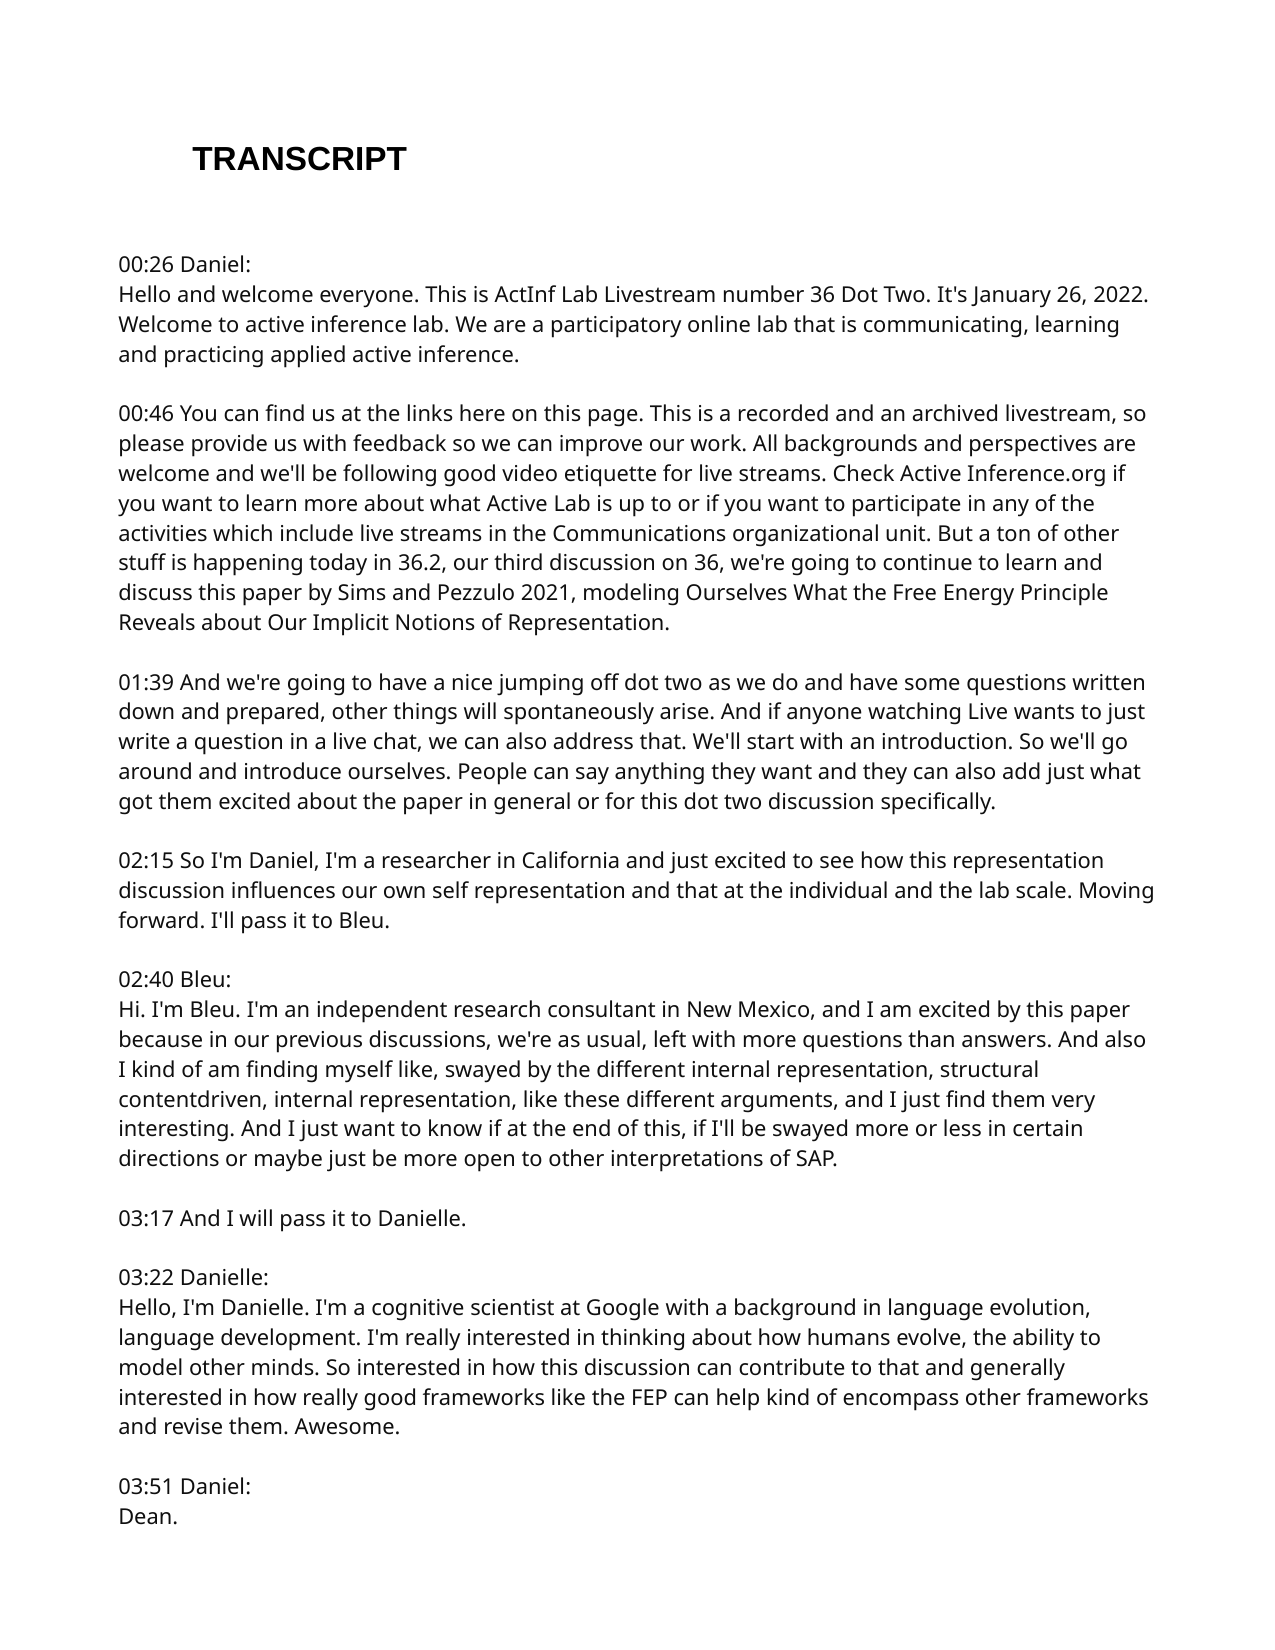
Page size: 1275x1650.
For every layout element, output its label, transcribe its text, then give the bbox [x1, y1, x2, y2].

subtitle TRANSCRIPT [118, 139, 1157, 177]
text 00:26 Daniel: Hello and welcome everyone. This is ActInf Lab Livestream number 36 Dot Two. It's January 26, 2022. Welcome to active inference lab. We are a participatory online lab that is communicating, learning and practicing applied active inference. 00:46 You can find us at the links here on this page. This is a recorded and an archived livestream, so please provide us with feedback so we can improve our work. All backgrounds and perspectives are welcome and we'll be following good video etiquette for live streams. Check Active Inference.org if you want to learn more about what Active Lab is up to or if you want to participate in any of the activities which include live streams in the Communications organizational unit. But a ton of other stuff is happening today in 36.2, our third discussion on 36, we're going to continue to learn and discuss this paper by Sims and Pezzulo 2021, modeling Ourselves What the Free Energy Principle Reveals about Our Implicit Notions of Representation. 01:39 And we're going to have a nice jumping off dot two as we do and have some questions written down and prepared, other things will spontaneously arise. And if anyone watching Live wants to just write a question in a live chat, we can also address that. We'll start with an introduction. So we'll go around and introduce ourselves. People can say anything they want and they can also add just what got them excited about the paper in general or for this dot two discussion specifically. 02:15 So I'm Daniel, I'm a researcher in California and just excited to see how this representation discussion influences our own self representation and that at the individual and the lab scale. Moving forward. I'll pass it to Bleu. 02:40 Bleu: Hi. I'm Bleu. I'm an independent research consultant in New Mexico, and I am excited by this paper because in our previous discussions, we're as usual, left with more questions than answers. And also I kind of am finding myself like, swayed by the different internal representation, structural contentdriven, internal representation, like these different arguments, and I just find them very interesting. And I just want to know if at the end of this, if I'll be swayed more or less in certain directions or maybe just be more open to other interpretations of SAP. 03:17 And I will pass it to Danielle. 03:22 Danielle: Hello, I'm Danielle. I'm a cognitive scientist at Google with a background in language evolution, language development. I'm really interested in thinking about how humans evolve, the ability to model other minds. So interested in how this discussion can contribute to that and generally interested in how really good frameworks like the FEP can help kind of encompass other frameworks and revise them. Awesome. 03:51 Daniel: Dean. [118, 220, 1157, 1531]
